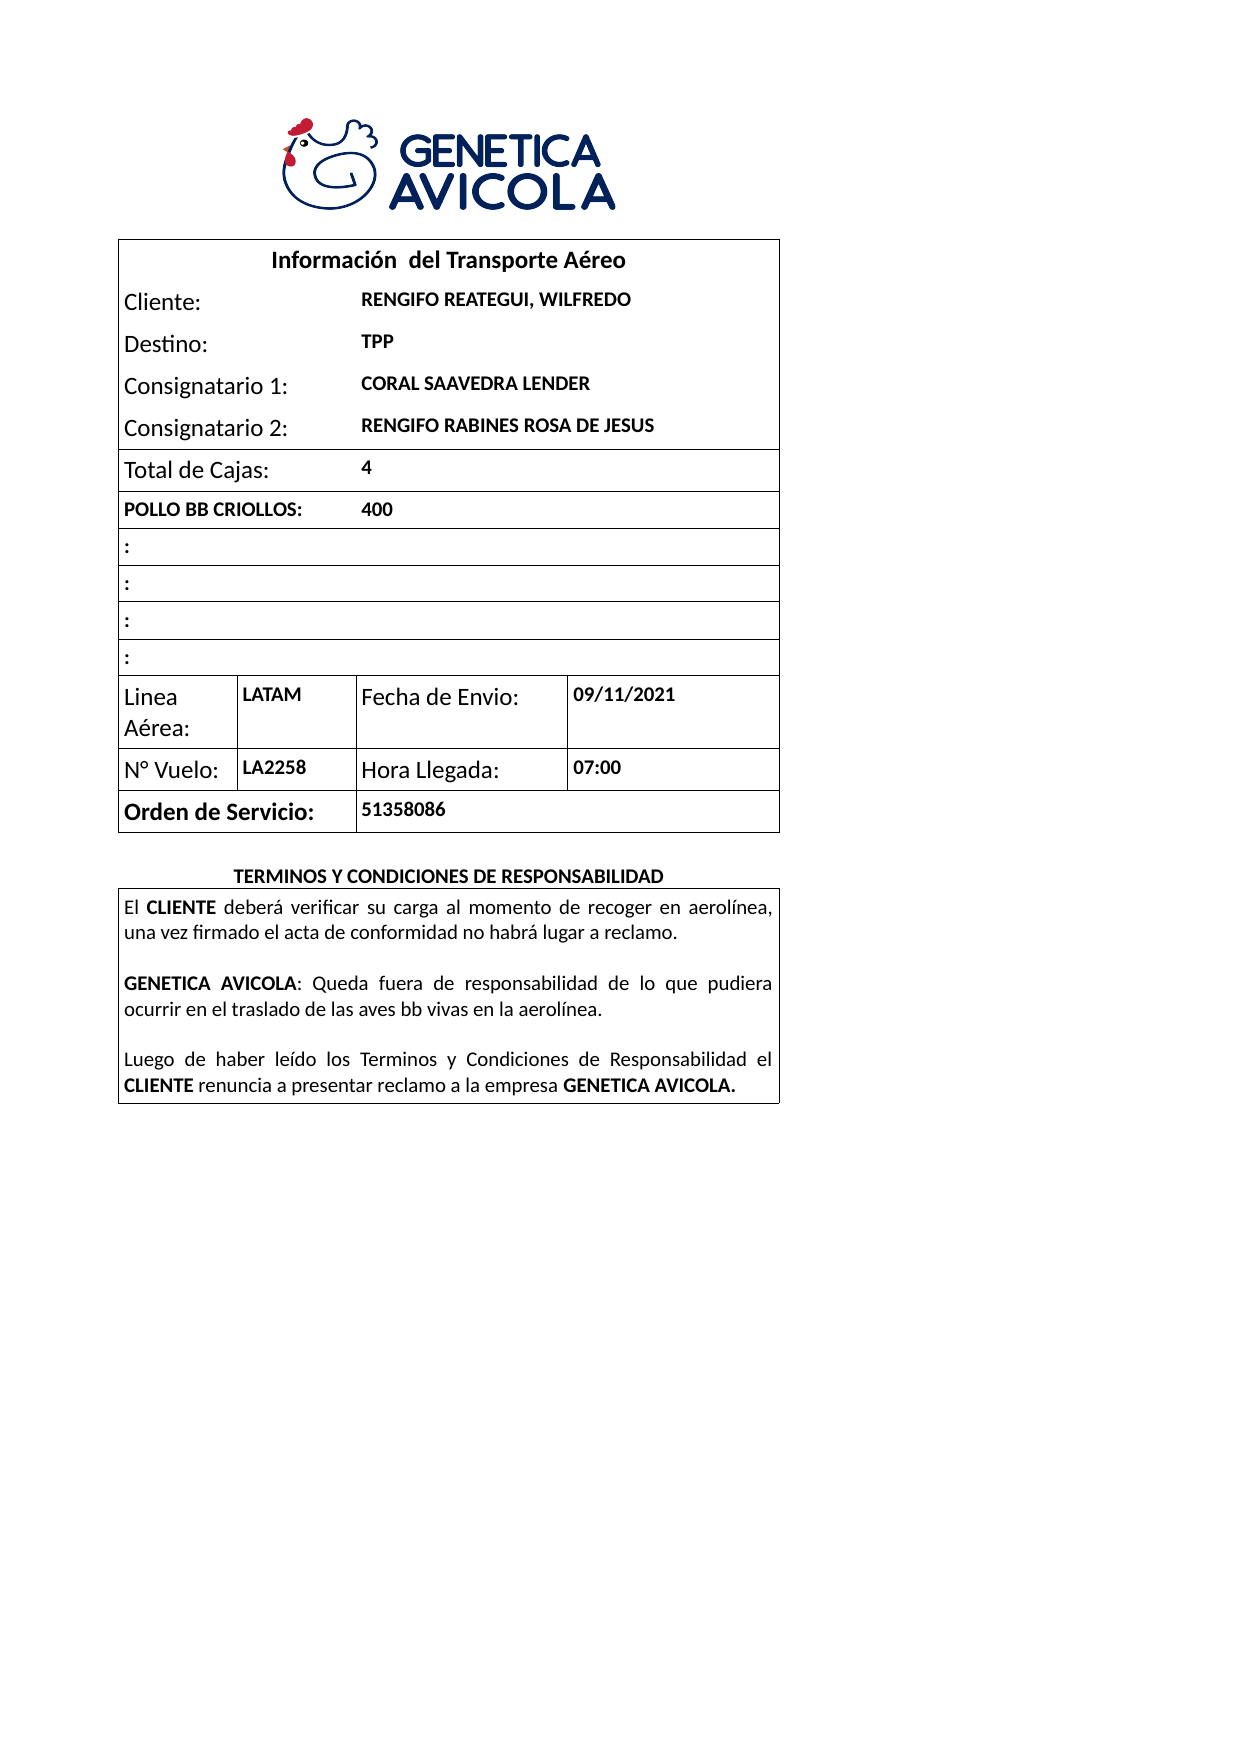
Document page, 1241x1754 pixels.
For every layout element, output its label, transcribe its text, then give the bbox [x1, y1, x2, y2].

table_cell 4 [356, 450, 779, 491]
table_cell Orden de Servicio: [119, 791, 356, 832]
table_cell Consignatario 1: [119, 365, 356, 406]
table_cell [356, 566, 779, 601]
table_cell LATAM [238, 676, 356, 748]
table_cell N° Vuelo: [119, 749, 237, 790]
table_cell : [119, 640, 356, 675]
table_cell Destino: [119, 323, 356, 364]
table_cell 51358086 [357, 791, 779, 832]
table_cell CORAL SAAVEDRA LENDER [356, 365, 779, 406]
picture [282, 118, 616, 210]
table_cell TERMINOS Y CONDICIONES DE RESPONSABILIDAD [118, 833, 779, 888]
table_cell El CLIENTE deberá verificar su carga al momento de recoger en aerolínea, una vez firmado el acta de conformidad no habrá lugar a reclamo. GENETICA AVICOLA: Queda fuera de responsabilidad de lo que pudiera ocurrir en el traslado de las aves bb vivas en la aerolínea. Luego de haber leído los Terminos y Condiciones de Responsabilidad el CLIENTE renuncia a presentar reclamo a la empresa GENETICA AVICOLA. [119, 889, 779, 1103]
table_cell TPP [356, 323, 779, 364]
table_cell RENGIFO REATEGUI, WILFREDO [356, 281, 779, 322]
table_cell Consignatario 2: [119, 406, 356, 448]
table_cell [356, 529, 779, 564]
table_cell [356, 640, 779, 675]
table_cell LA2258 [238, 749, 356, 790]
table_cell : [119, 566, 356, 601]
table_cell Total de Cajas: [119, 450, 356, 491]
table_cell RENGIFO RABINES ROSA DE JESUS [356, 406, 779, 448]
table_cell : [119, 529, 356, 564]
table_cell [356, 602, 779, 638]
table_header Información del Transporte Aéreo [119, 240, 779, 281]
table_cell 400 [356, 492, 779, 527]
table_cell POLLO BB CRIOLLOS: [119, 492, 356, 527]
table_cell 07:00 [568, 749, 779, 790]
table_cell 09/11/2021 [568, 676, 779, 748]
table_cell Hora Llegada: [357, 749, 567, 790]
table_cell Cliente: [119, 281, 356, 322]
table_cell Linea Aérea: [119, 676, 237, 748]
table_cell Fecha de Envio: [357, 676, 567, 748]
table_cell : [119, 602, 356, 638]
